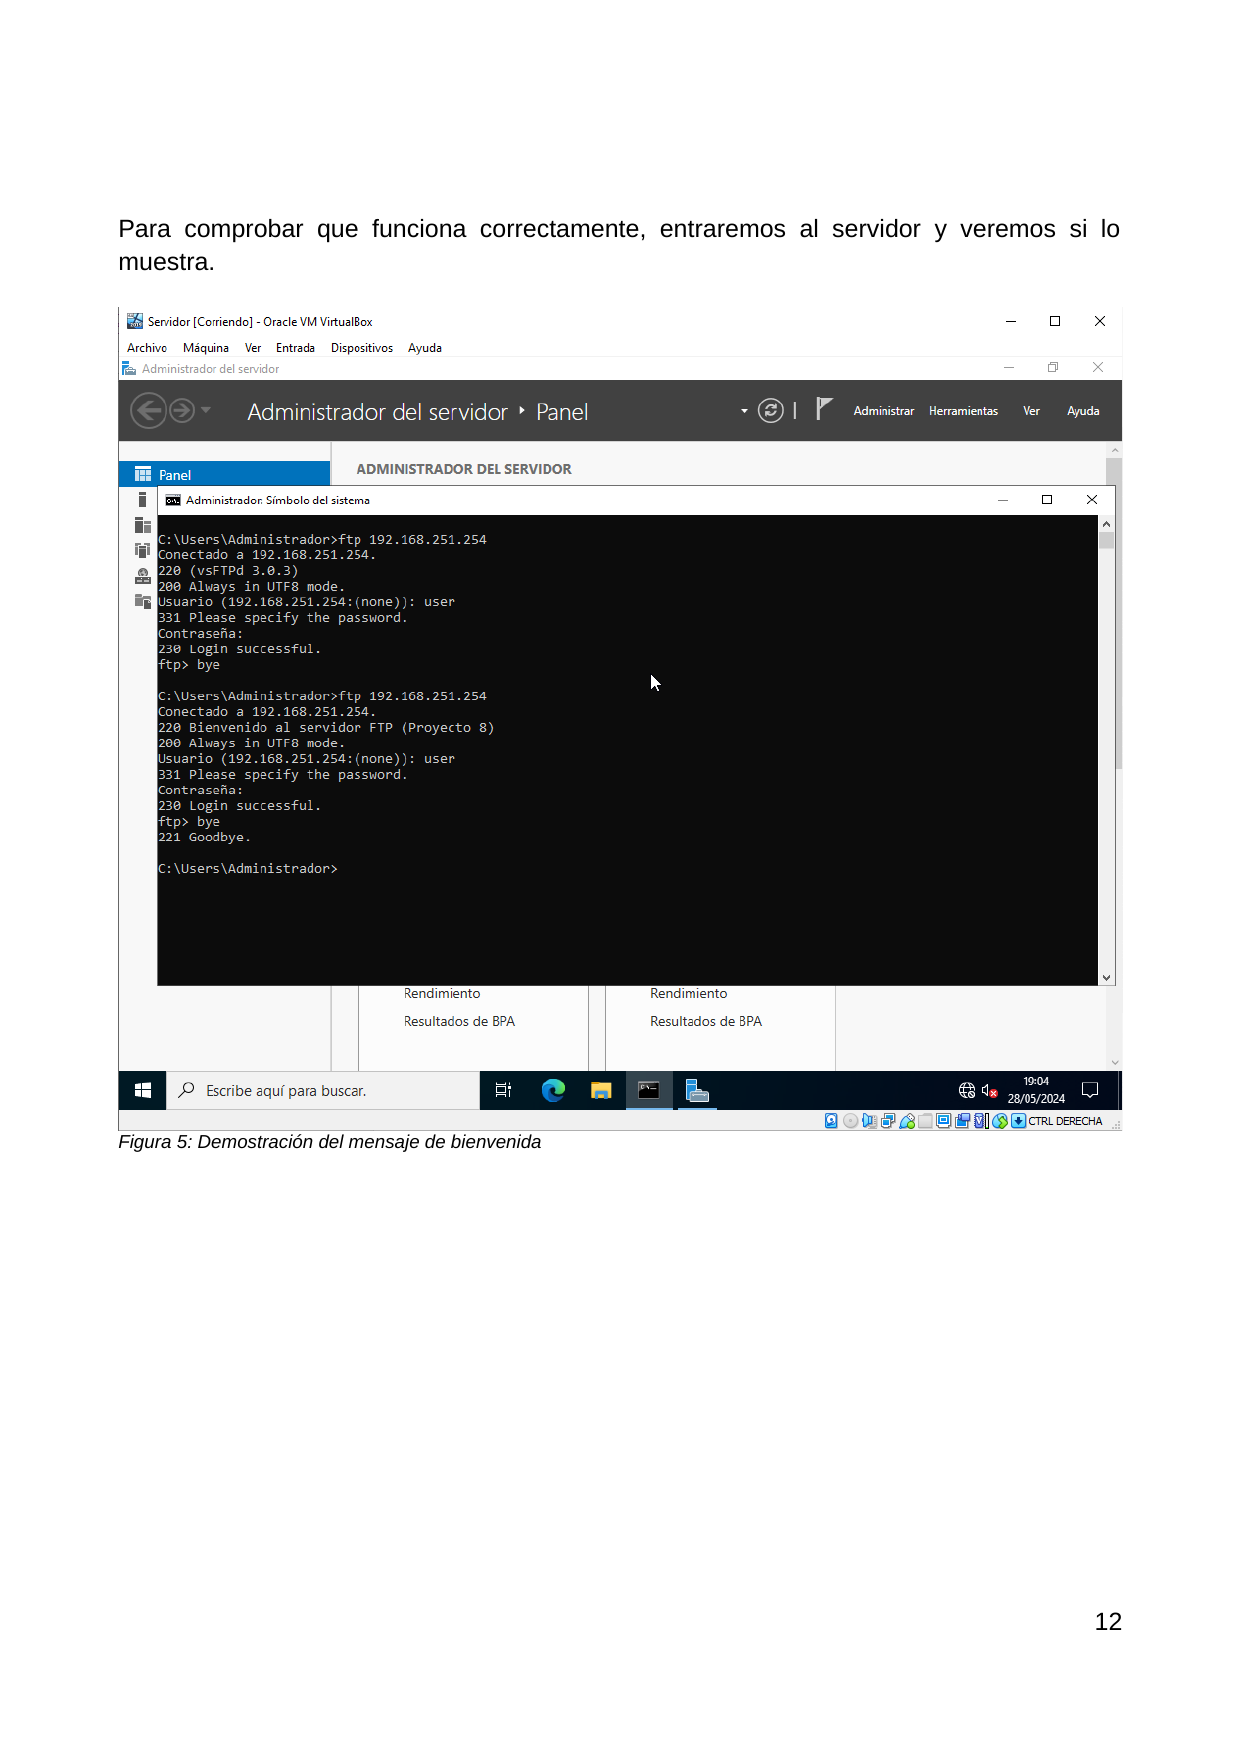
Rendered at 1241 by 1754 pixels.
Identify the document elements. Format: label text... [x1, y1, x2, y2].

picture [118, 307, 1123, 1131]
text Figura 5: Demostración del mensaje de bienvenida [118, 1131, 1122, 1152]
text Para comprobar que funciona correctamente, entraremos al servidor y veremos si lo muestra. [118, 214, 1122, 276]
